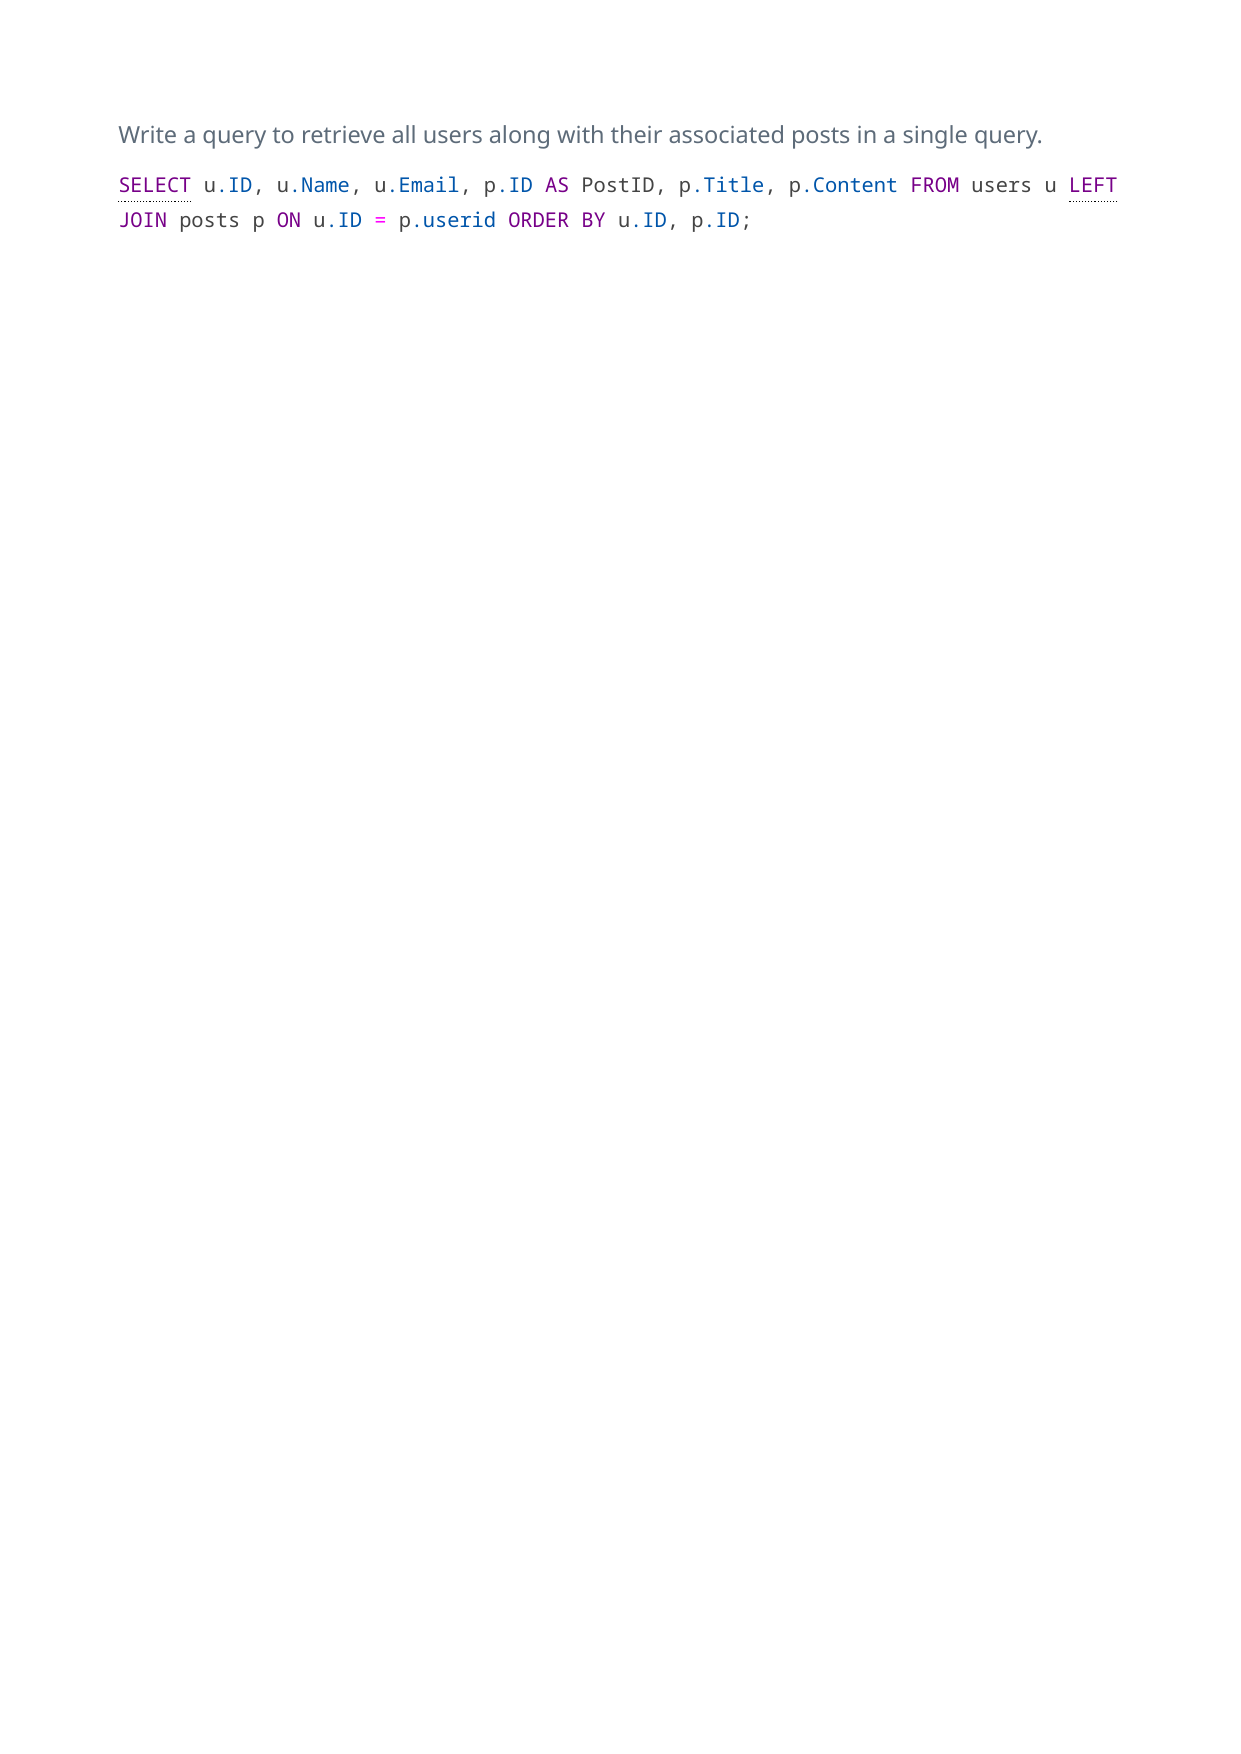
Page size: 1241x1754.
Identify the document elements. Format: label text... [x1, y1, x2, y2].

text SELECT u.ID, u.Name, u.Email, p.ID AS PostID, p.Title, p.Content FROM users u LEFT JOIN posts p ON u.ID = p.userid ORDER BY u.ID, p.ID; [118, 171, 1122, 270]
text Write a query to retrieve all users along with their associated posts in a single query. [118, 118, 1122, 150]
